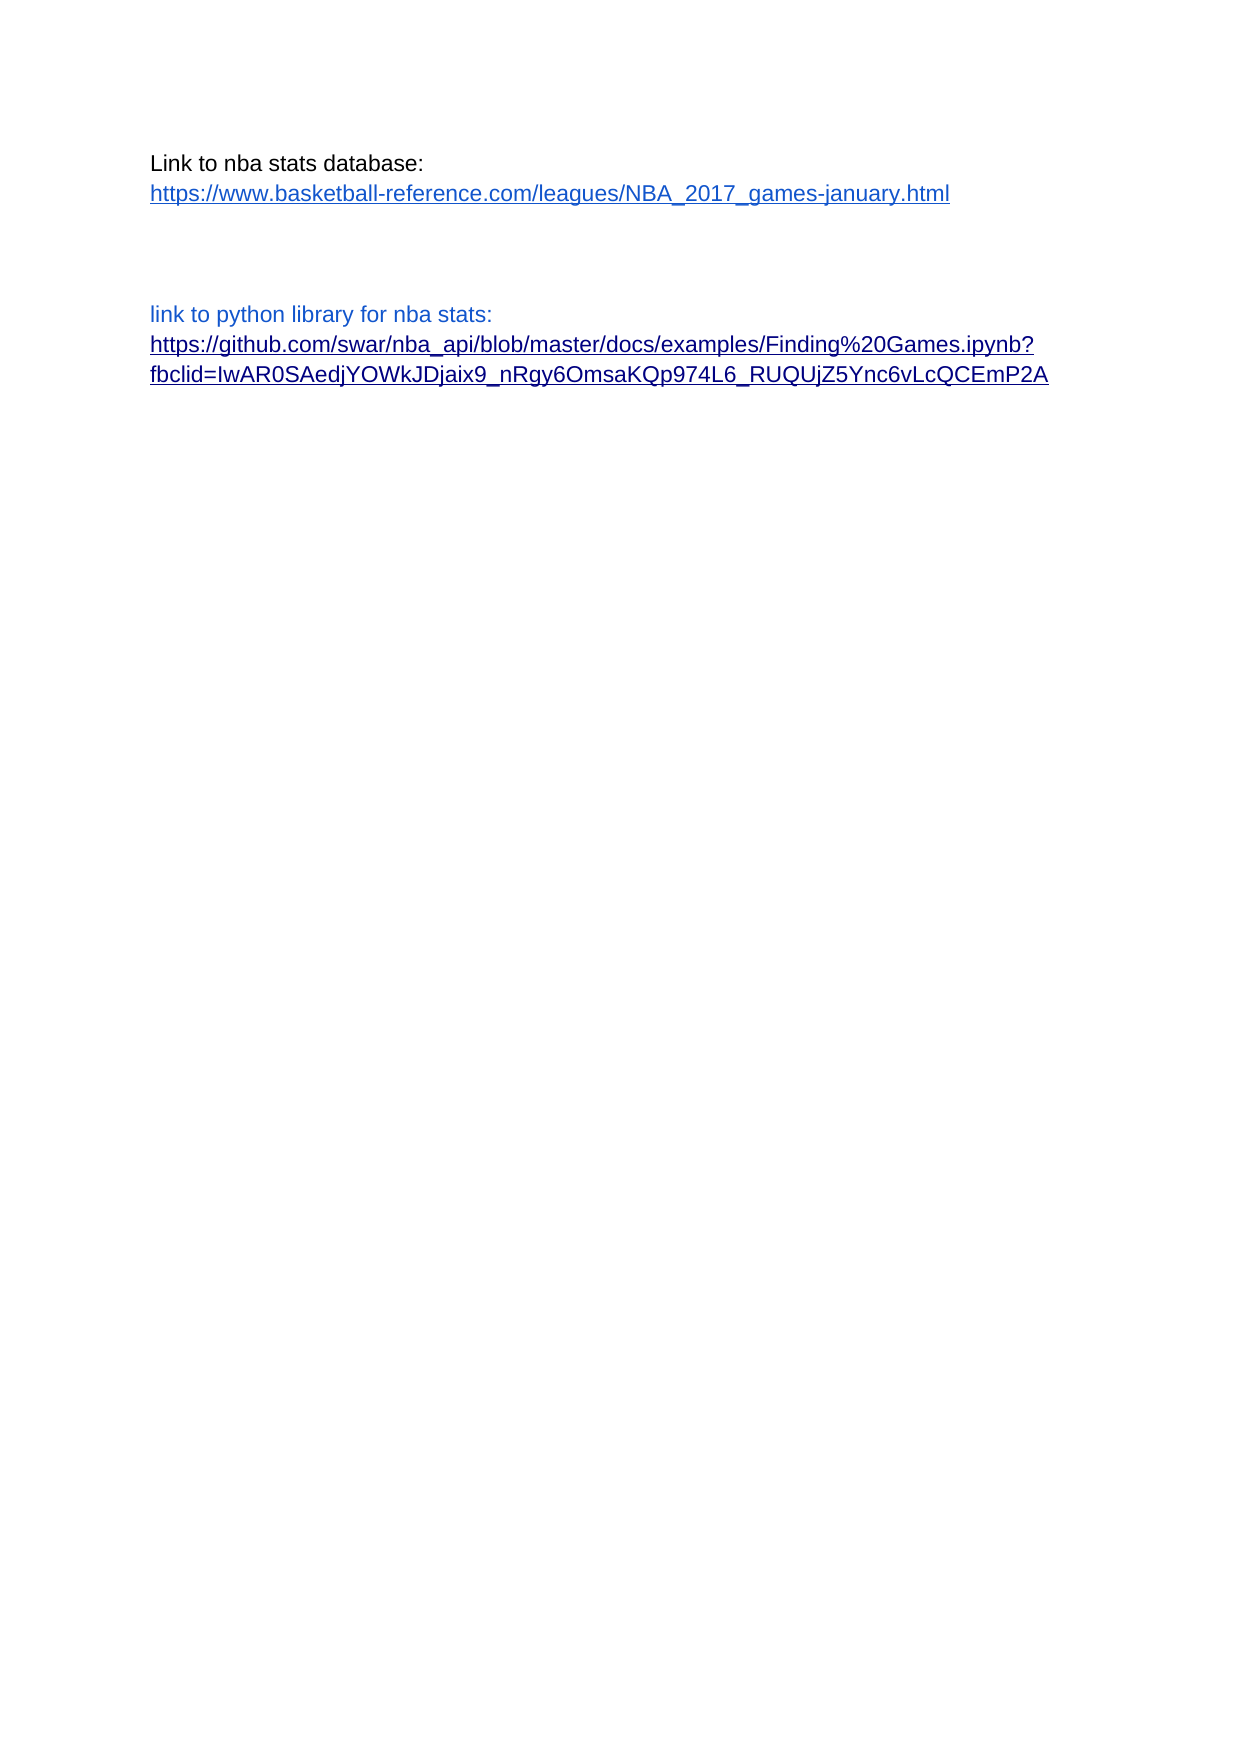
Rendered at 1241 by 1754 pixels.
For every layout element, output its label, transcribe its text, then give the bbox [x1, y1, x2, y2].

text Link to nba stats database: [150, 150, 1090, 176]
text link to python library for nba stats: [150, 301, 1090, 327]
text https://www.basketball-reference.com/leagues/NBA_2017_games-january.html [150, 180, 1090, 207]
text https://github.com/swar/nba_api/blob/master/docs/examples/Finding%20Games.ipynb?fbclid=IwAR0SAedjYOWkJDjaix9_nRgy6OmsaKQp974L6_RUQUjZ5Ync6vLcQCEmP2A [150, 331, 1090, 388]
